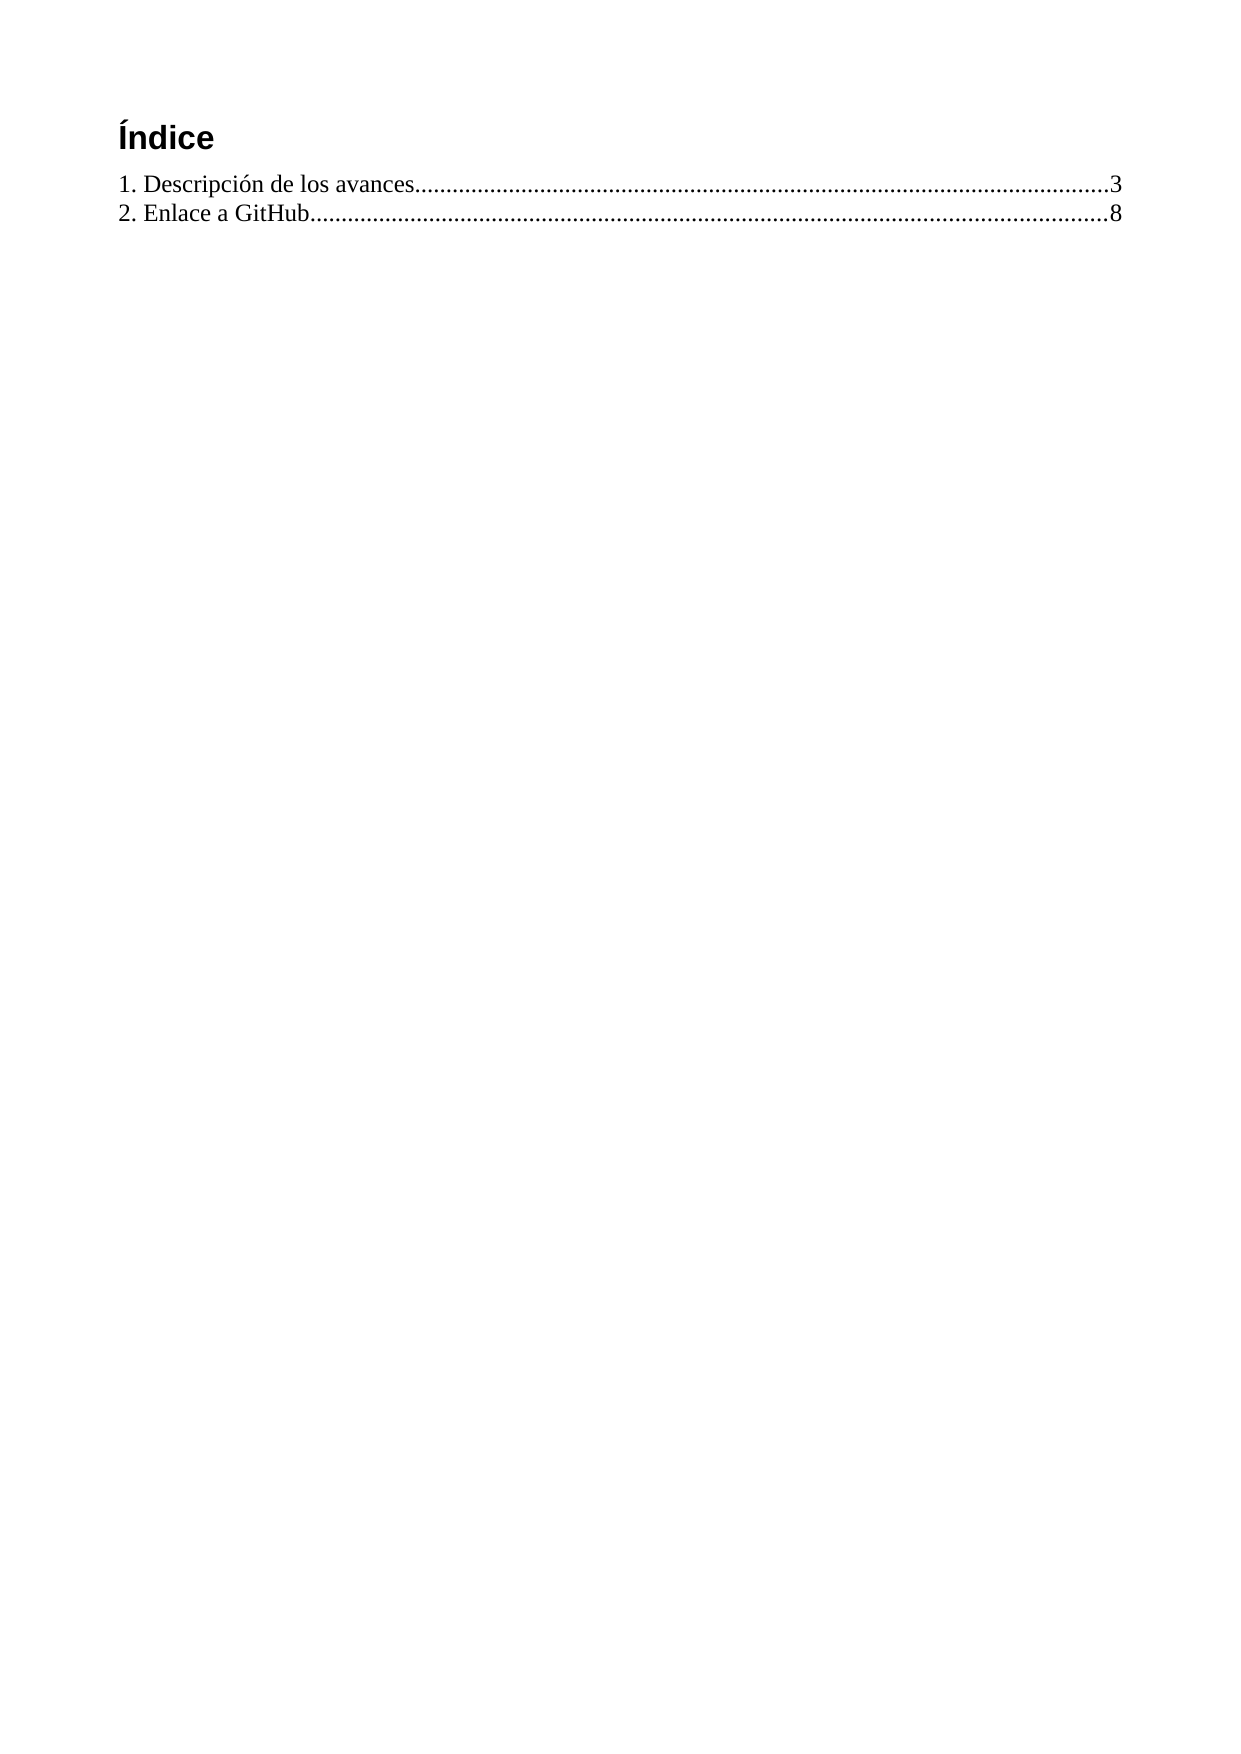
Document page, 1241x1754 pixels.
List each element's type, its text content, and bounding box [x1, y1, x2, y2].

subtitle Índice [118, 118, 1122, 157]
text 2. Enlace a GitHub 8 [118, 198, 1122, 227]
text 1. Descripción de los avances 3 [118, 169, 1122, 198]
